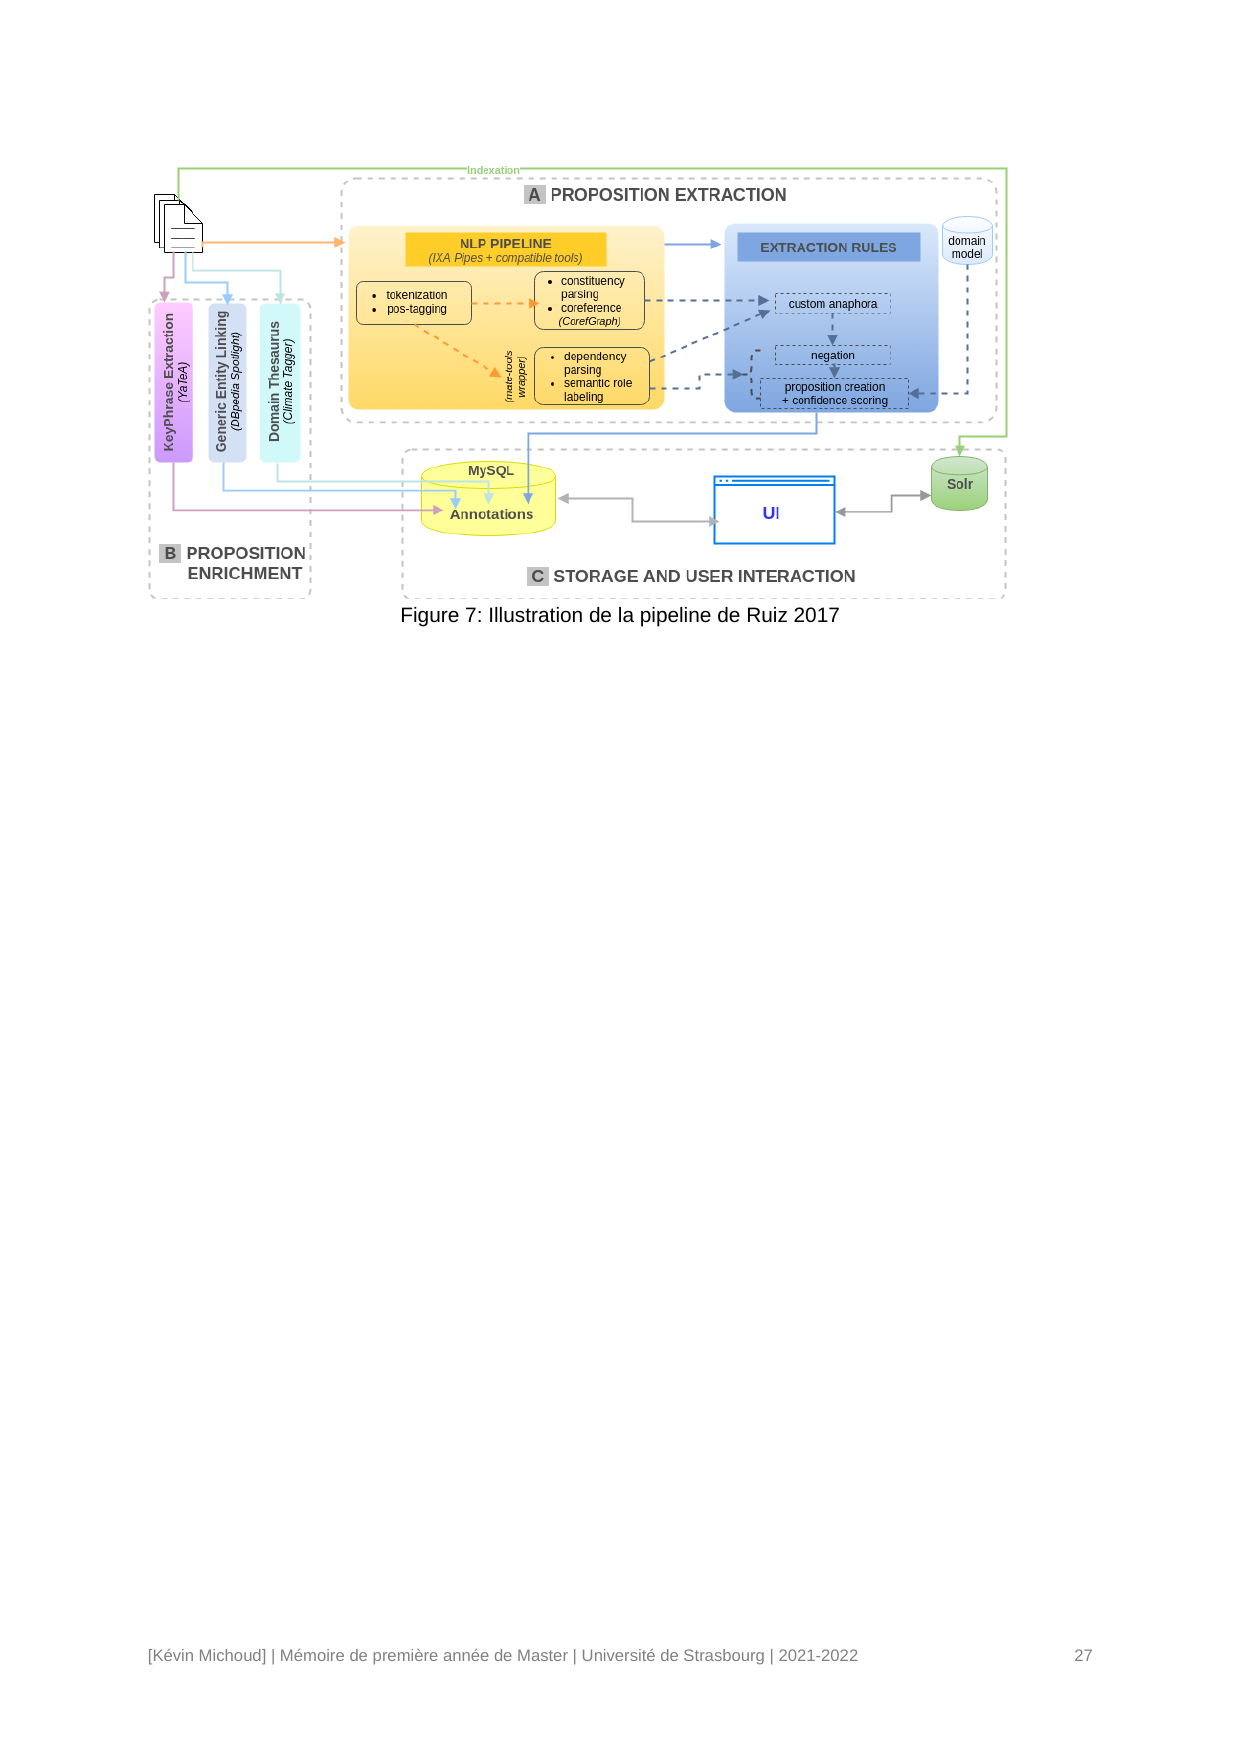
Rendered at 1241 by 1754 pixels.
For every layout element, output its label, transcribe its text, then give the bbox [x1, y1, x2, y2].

text Figure 7: Illustration de la pipeline de Ruiz 2017 [148, 599, 1093, 627]
picture [147, 160, 1093, 599]
